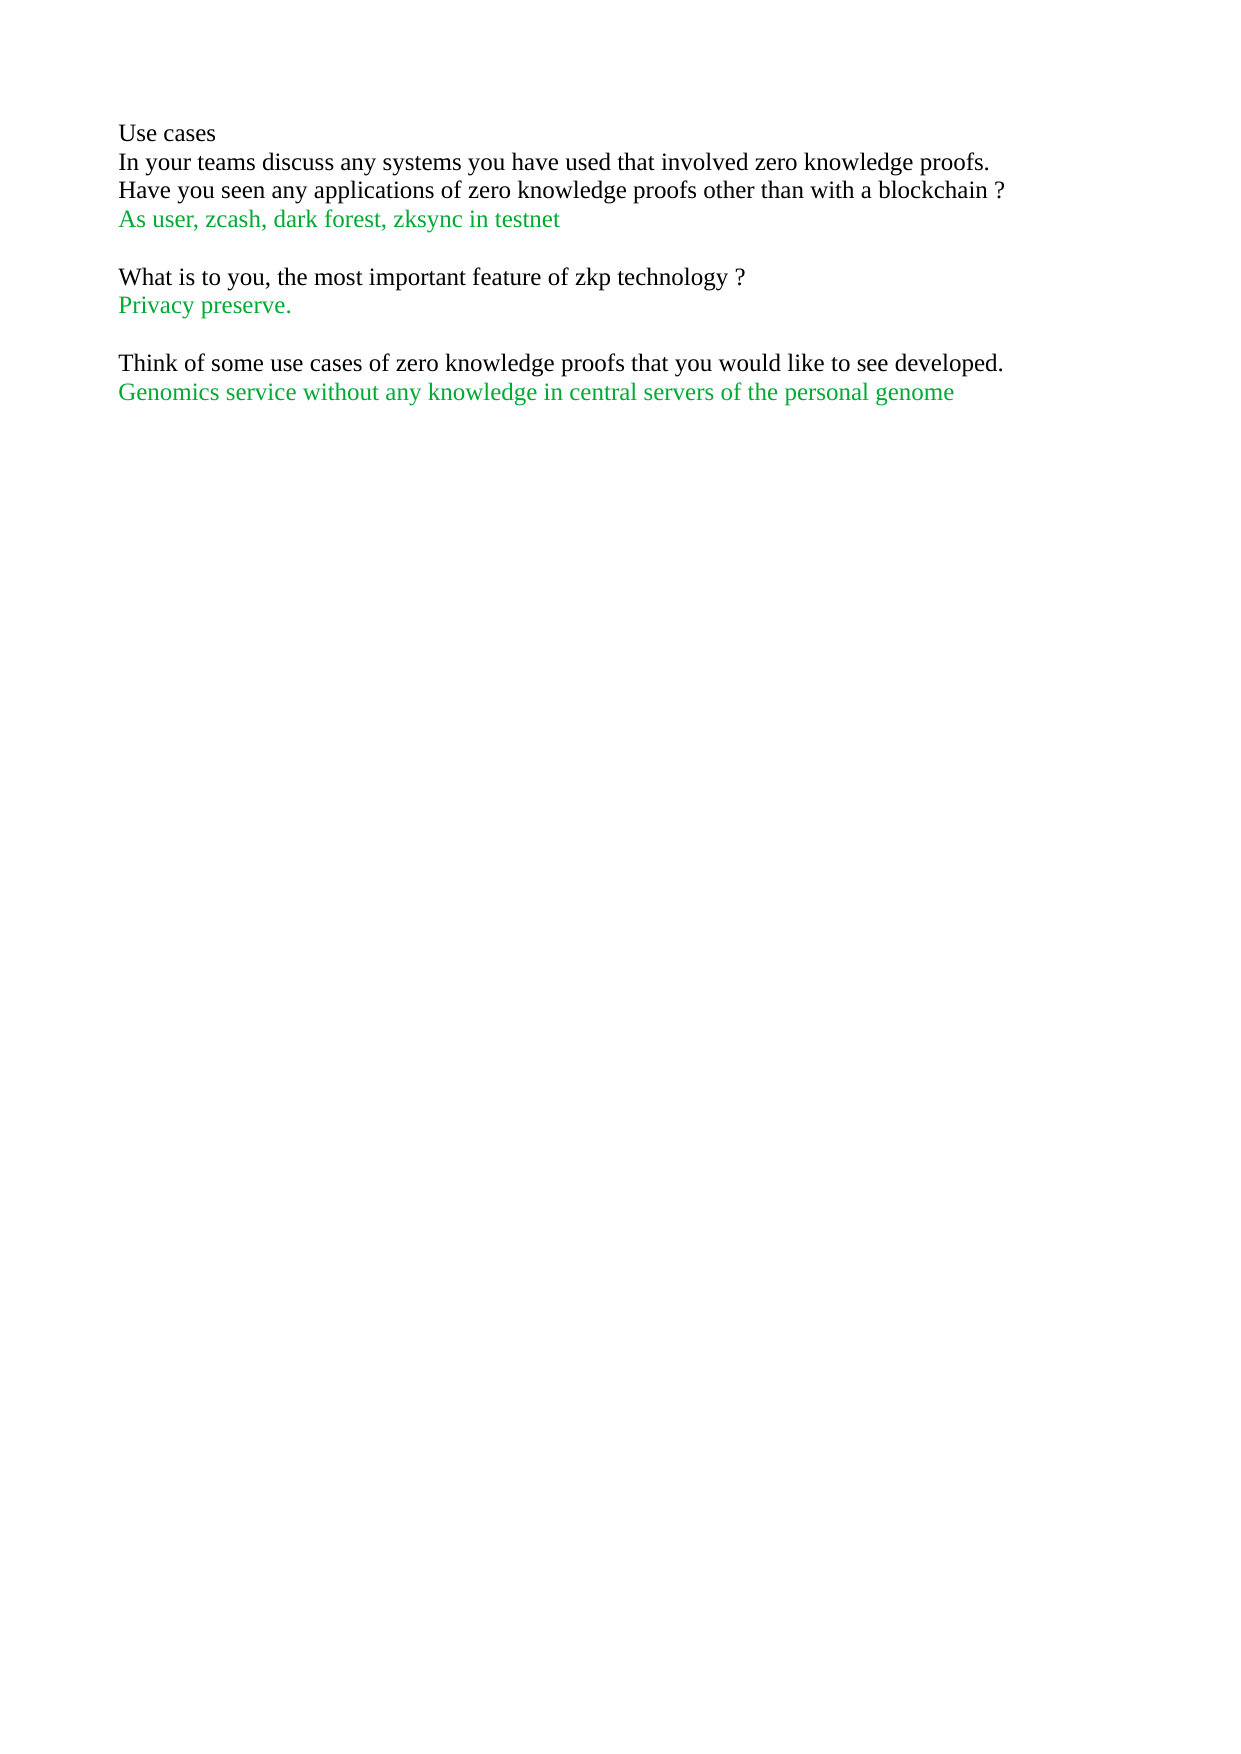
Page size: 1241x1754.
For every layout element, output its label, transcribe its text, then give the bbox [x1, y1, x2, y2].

text Think of some use cases of zero knowledge proofs that you would like to see developed. [118, 348, 1122, 377]
text Use cases [118, 118, 1122, 147]
text Privacy preserve. [118, 291, 1122, 319]
text Genomics service without any knowledge in central servers of the personal genome [118, 377, 1122, 406]
text As user, zcash, dark forest, zksync in testnet [118, 204, 1122, 233]
text What is to you, the most important feature of zkp technology ? [118, 262, 1122, 291]
text Have you seen any applications of zero knowledge proofs other than with a blockchain ? [118, 176, 1122, 204]
text In your teams discuss any systems you have used that involved zero knowledge proofs. [118, 147, 1122, 176]
